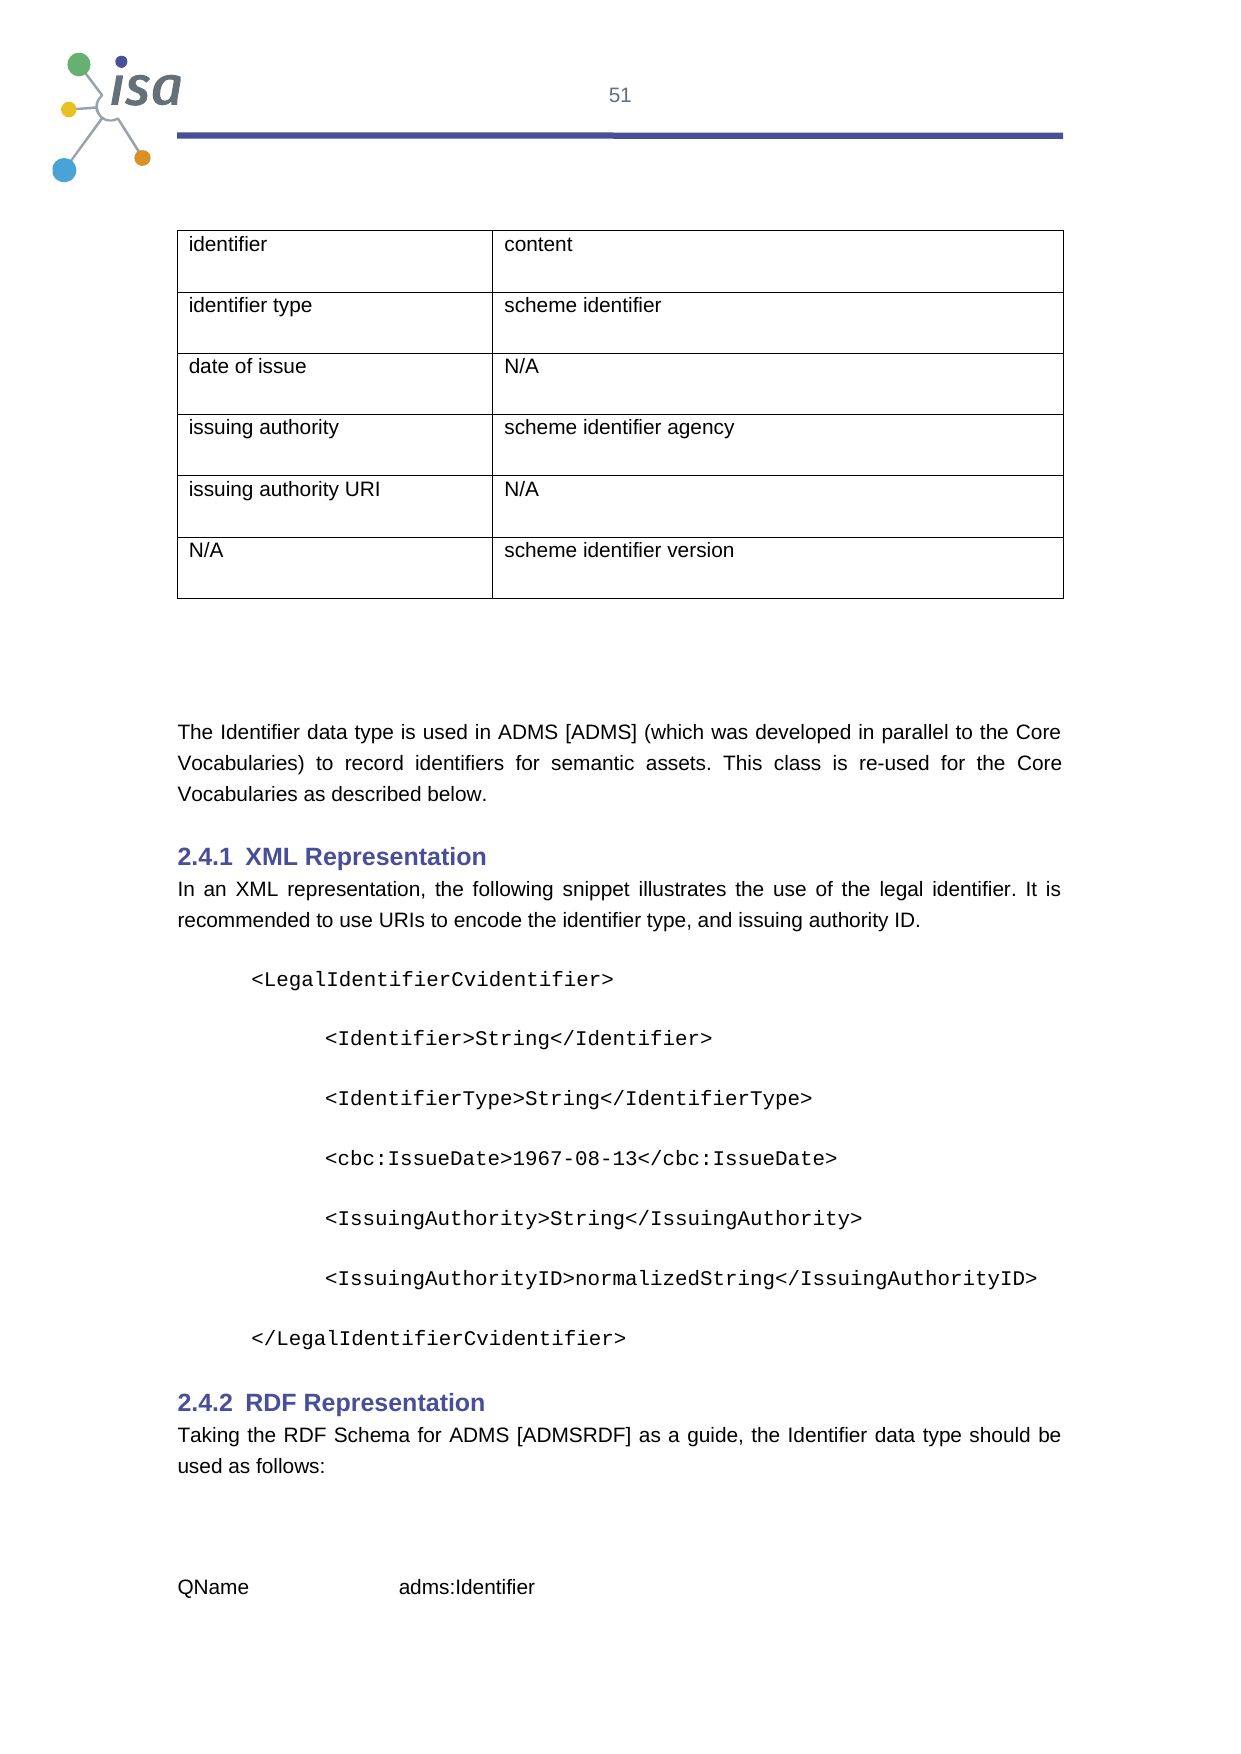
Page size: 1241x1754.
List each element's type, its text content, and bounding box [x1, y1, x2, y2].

text <IssuingAuthority>String</IssuingAuthority> [177, 1208, 1063, 1232]
text <LegalIdentifierCvidentifier> [177, 968, 1063, 992]
table_cell scheme identifier agency [493, 415, 1063, 475]
text Taking the RDF Schema for ADMS [ADMSRDF] as a guide, the Identifier data type should be used as follows: [177, 1423, 1063, 1478]
subtitle XML Representation [177, 842, 1063, 871]
table_cell content [493, 231, 1063, 292]
table_cell identifier [178, 231, 492, 292]
subtitle RDF Representation [177, 1388, 1063, 1417]
table_cell issuing authority URI [178, 476, 492, 537]
table_cell scheme identifier [493, 293, 1063, 353]
text <IdentifierType>String</IdentifierType> [177, 1088, 1063, 1112]
text <Identifier>String</Identifier> [177, 1028, 1063, 1052]
text QName adms:Identifier [177, 1574, 1063, 1598]
table_cell issuing authority [178, 415, 492, 475]
text The Identifier data type is used in ADMS [ADMS] (which was developed in parallel to the Core Vocabularies) to record identifiers for semantic assets. This class is re-used for the Core Vocabularies as described below. [177, 719, 1063, 806]
table_cell scheme identifier version [493, 538, 1063, 598]
text <IssuingAuthorityID>normalizedString</IssuingAuthorityID> [177, 1268, 1063, 1292]
table_cell date of issue [178, 354, 492, 414]
table_cell N/A [493, 354, 1063, 414]
table_cell N/A [493, 476, 1063, 537]
table_cell identifier type [178, 293, 492, 353]
table_cell N/A [178, 538, 492, 598]
text <cbc:IssueDate>1967-08-13</cbc:IssueDate> [177, 1148, 1063, 1172]
text </LegalIdentifierCvidentifier> [177, 1328, 1063, 1352]
text In an XML representation, the following snippet illustrates the use of the legal identifier. It is recommended to use URIs to encode the identifier type, and issuing authority ID. [177, 877, 1063, 932]
